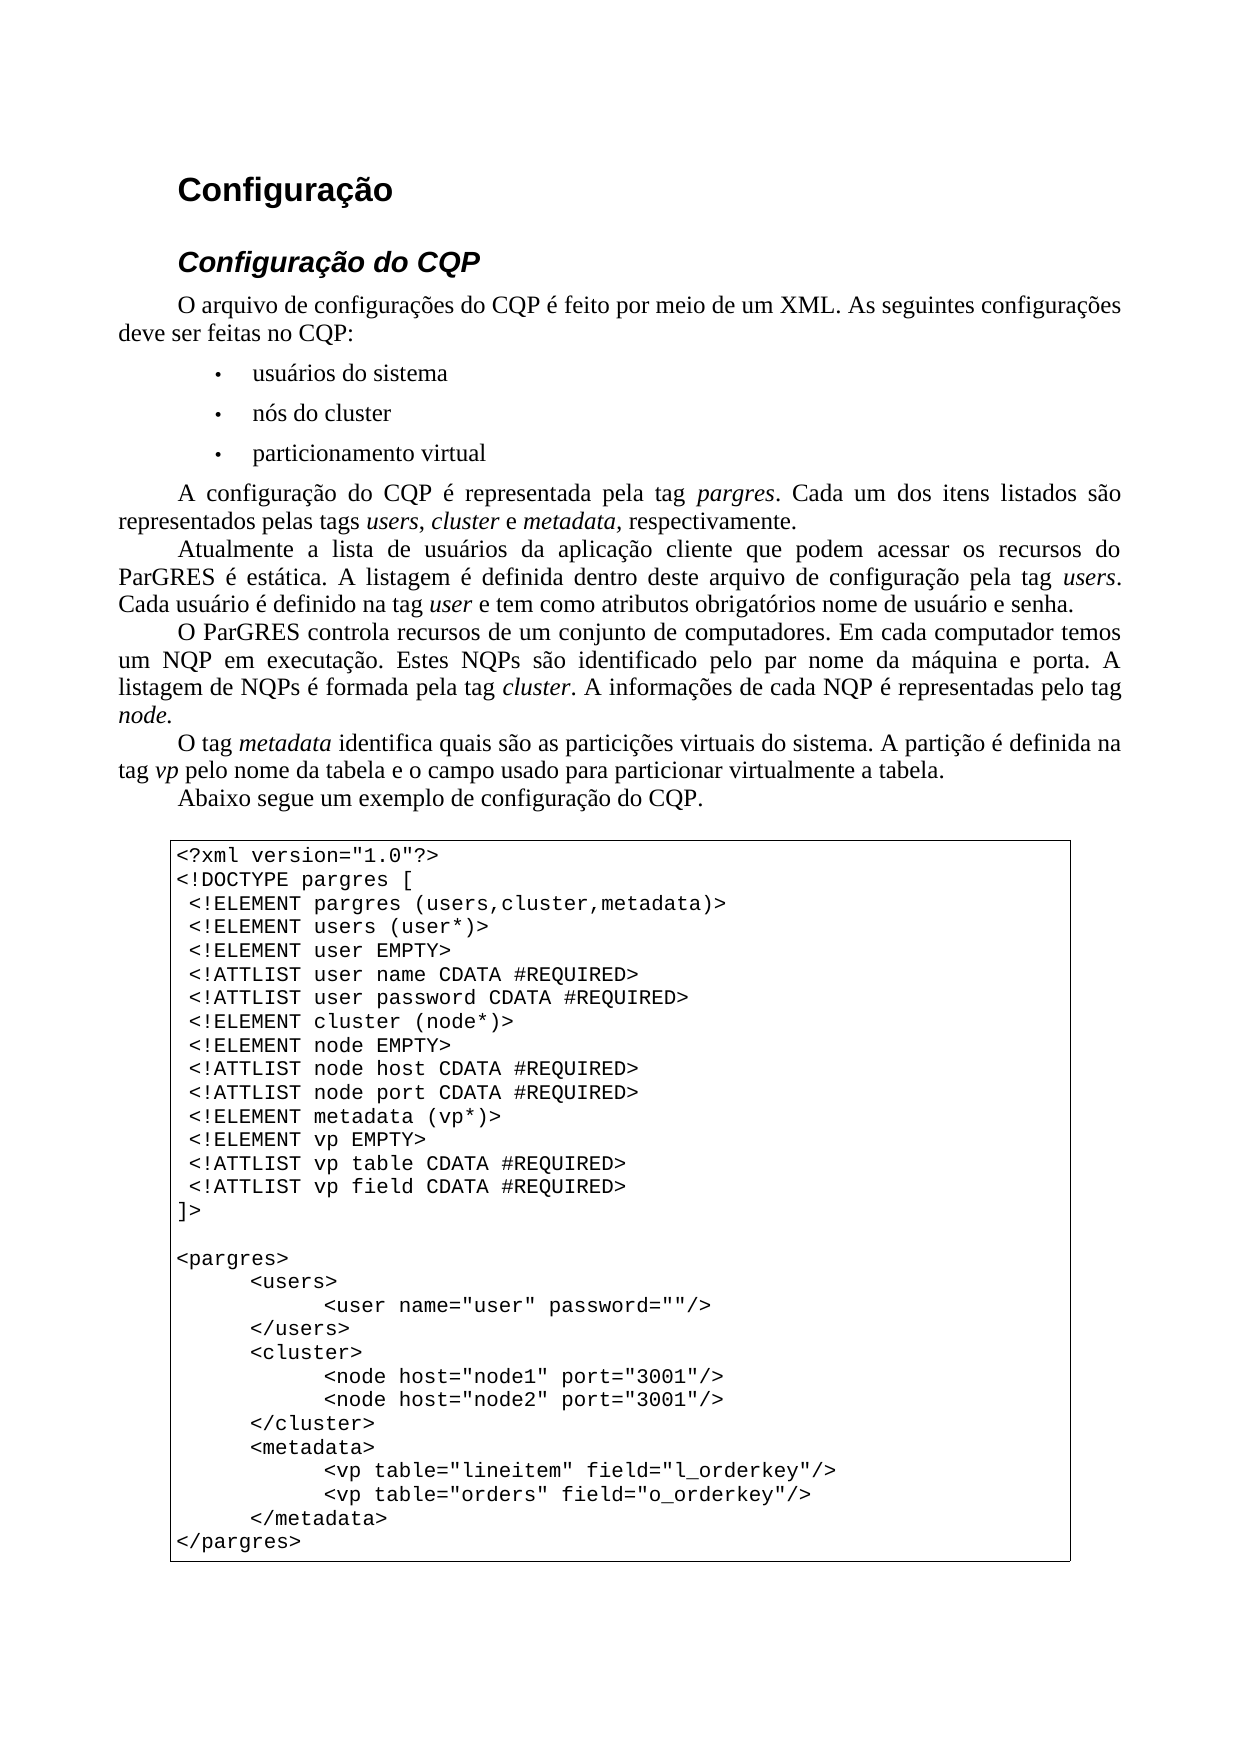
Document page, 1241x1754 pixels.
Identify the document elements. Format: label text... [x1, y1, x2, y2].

text O tag metadata identifica quais são as particições virtuais do sistema. A partição é definida na tag vp pelo nome da tabela e o campo usado para particionar virtualmente a tabela. [118, 729, 1122, 784]
list nós do cluster [156, 399, 1122, 427]
text A configuração do CQP é representada pela tag pargres. Cada um dos itens listados são representados pelas tags users, cluster e metadata, respectivamente. [118, 479, 1122, 535]
subtitle Configuração do CQP [118, 246, 1122, 278]
table_header <?xml version="1.0"?> <!DOCTYPE pargres [ <!ELEMENT pargres (users,cluster,metadata)> <!ELEMENT users (user*)> <!ELEMENT user EMPTY> <!ATTLIST user name CDATA #REQUIRED> <!ATTLIST user password CDATA #REQUIRED> <!ELEMENT cluster (node*)> <!ELEMENT node EMPTY> <!ATTLIST node host CDATA #REQUIRED> <!ATTLIST node port CDATA #REQUIRED> <!ELEMENT metadata (vp*)> <!ELEMENT vp EMPTY> <!ATTLIST vp table CDATA #REQUIRED> <!ATTLIST vp field CDATA #REQUIRED> ]> <pargres> <users> <user name="user" password=""/> </users> <cluster> <node host="node1" port="3001"/> <node host="node2" port="3001"/> </cluster> <metadata> <vp table="lineitem" field="l_orderkey"/> <vp table="orders" field="o_orderkey"/> </metadata> </pargres> [171, 841, 1070, 1561]
text O ParGRES controla recursos de um conjunto de computadores. Em cada computador temos um NQP em executação. Estes NQPs são identificado pelo par nome da máquina e porta. A listagem de NQPs é formada pela tag cluster. A informações de cada NQP é representadas pelo tag node. [118, 618, 1122, 729]
text Atualmente a lista de usuários da aplicação cliente que podem acessar os recursos do ParGRES é estática. A listagem é definida dentro deste arquivo de configuração pela tag users. Cada usuário é definido na tag user e tem como atributos obrigatórios nome de usuário e senha. [118, 535, 1122, 618]
subtitle Configuração [118, 171, 1122, 208]
list usuários do sistema [156, 359, 1122, 387]
text Abaixo segue um exemplo de configuração do CQP. [118, 784, 1122, 812]
list particionamento virtual [156, 439, 1122, 467]
text O arquivo de configurações do CQP é feito por meio de um XML. As seguintes configurações deve ser feitas no CQP: [118, 291, 1122, 346]
